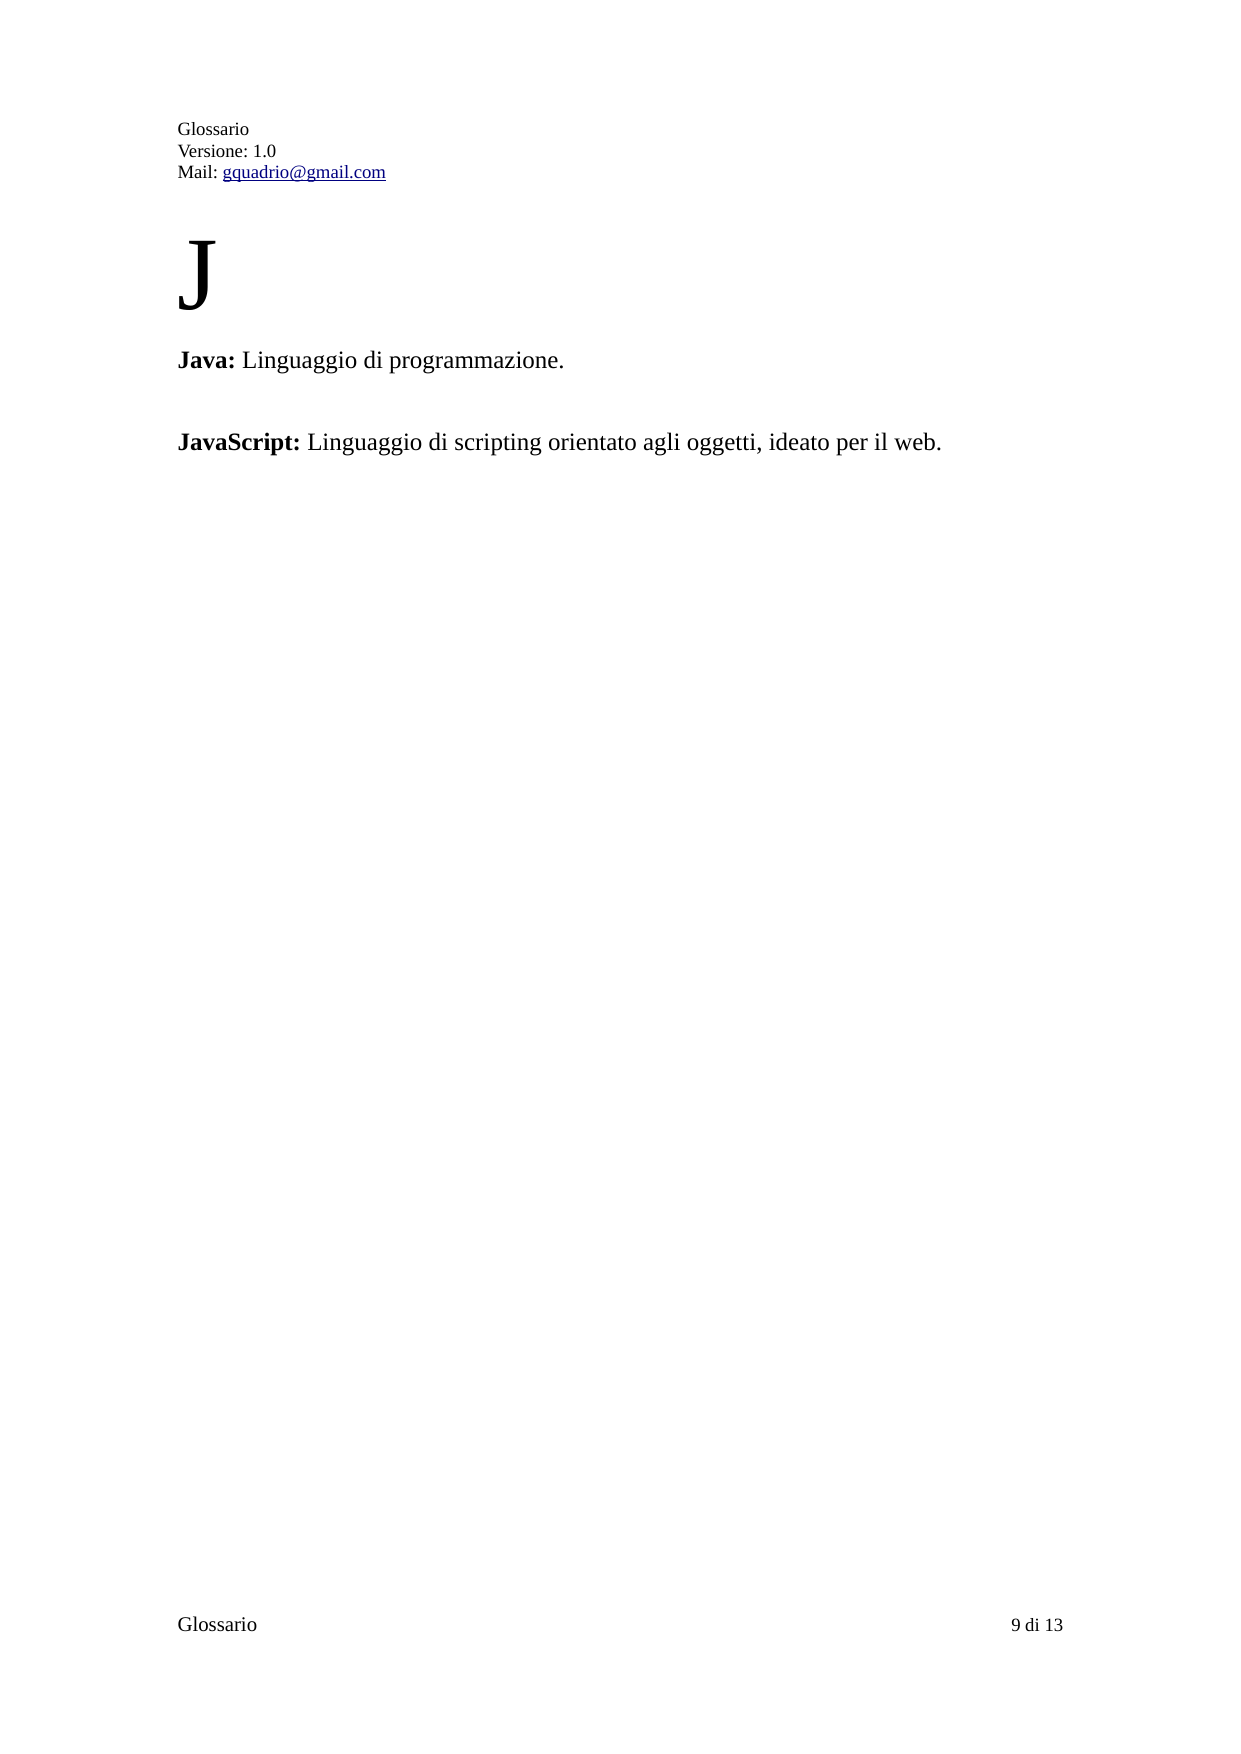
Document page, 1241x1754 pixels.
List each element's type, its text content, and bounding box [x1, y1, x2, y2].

text J [177, 212, 1063, 332]
text JavaScript: Linguaggio di scripting orientato agli oggetti, ideato per il web. [177, 427, 1063, 456]
text Java: Linguaggio di programmazione. [177, 345, 1063, 373]
